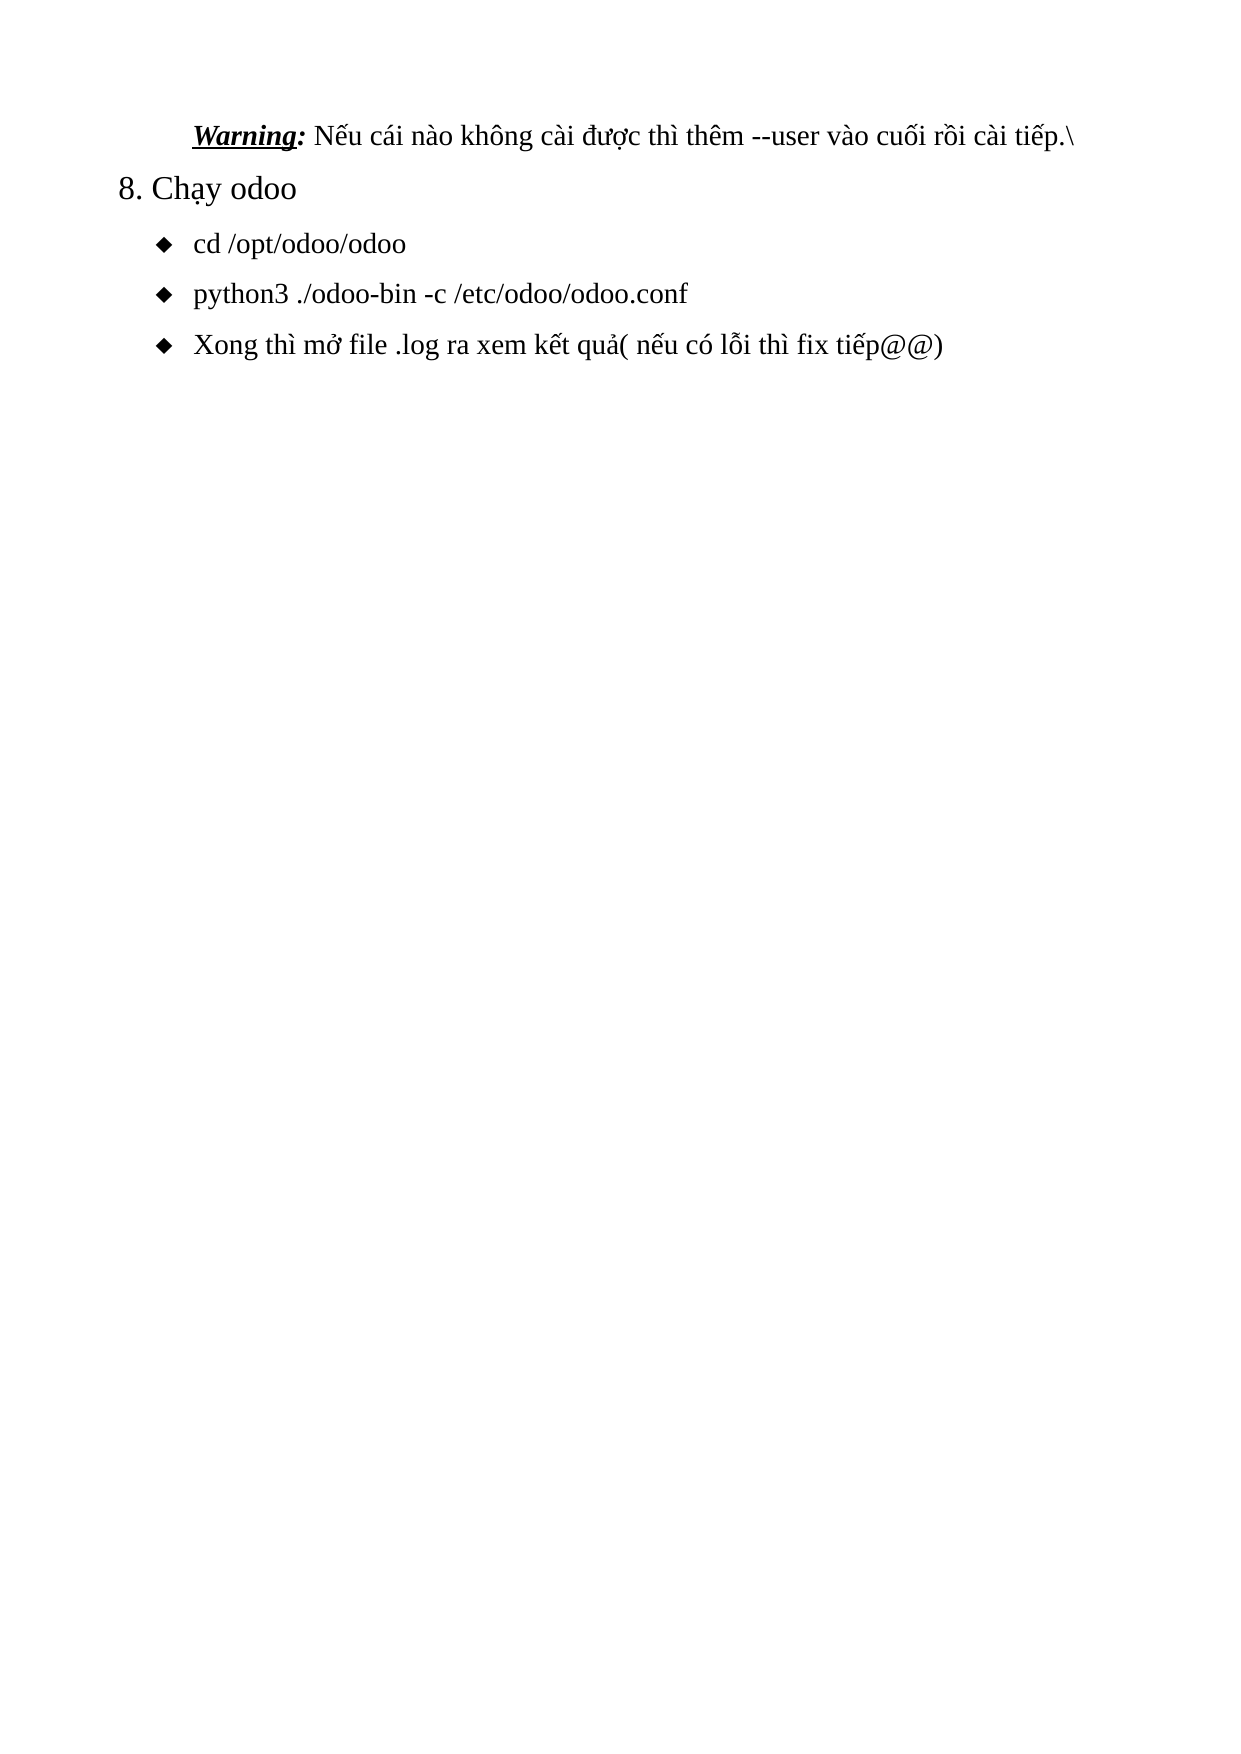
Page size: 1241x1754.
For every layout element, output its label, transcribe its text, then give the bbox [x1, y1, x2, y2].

list cd /opt/odoo/odoo [156, 226, 1122, 259]
text 8. Chạy odoo [118, 168, 1122, 207]
text Warning: Nếu cái nào không cài được thì thêm --user vào cuối rồi cài tiếp.\ [118, 118, 1122, 152]
list python3 ./odoo-bin -c /etc/odoo/odoo.conf [156, 276, 1122, 310]
list Xong thì mở file .log ra xem kết quả( nếu có lỗi thì fix tiếp@@) [156, 327, 1122, 360]
